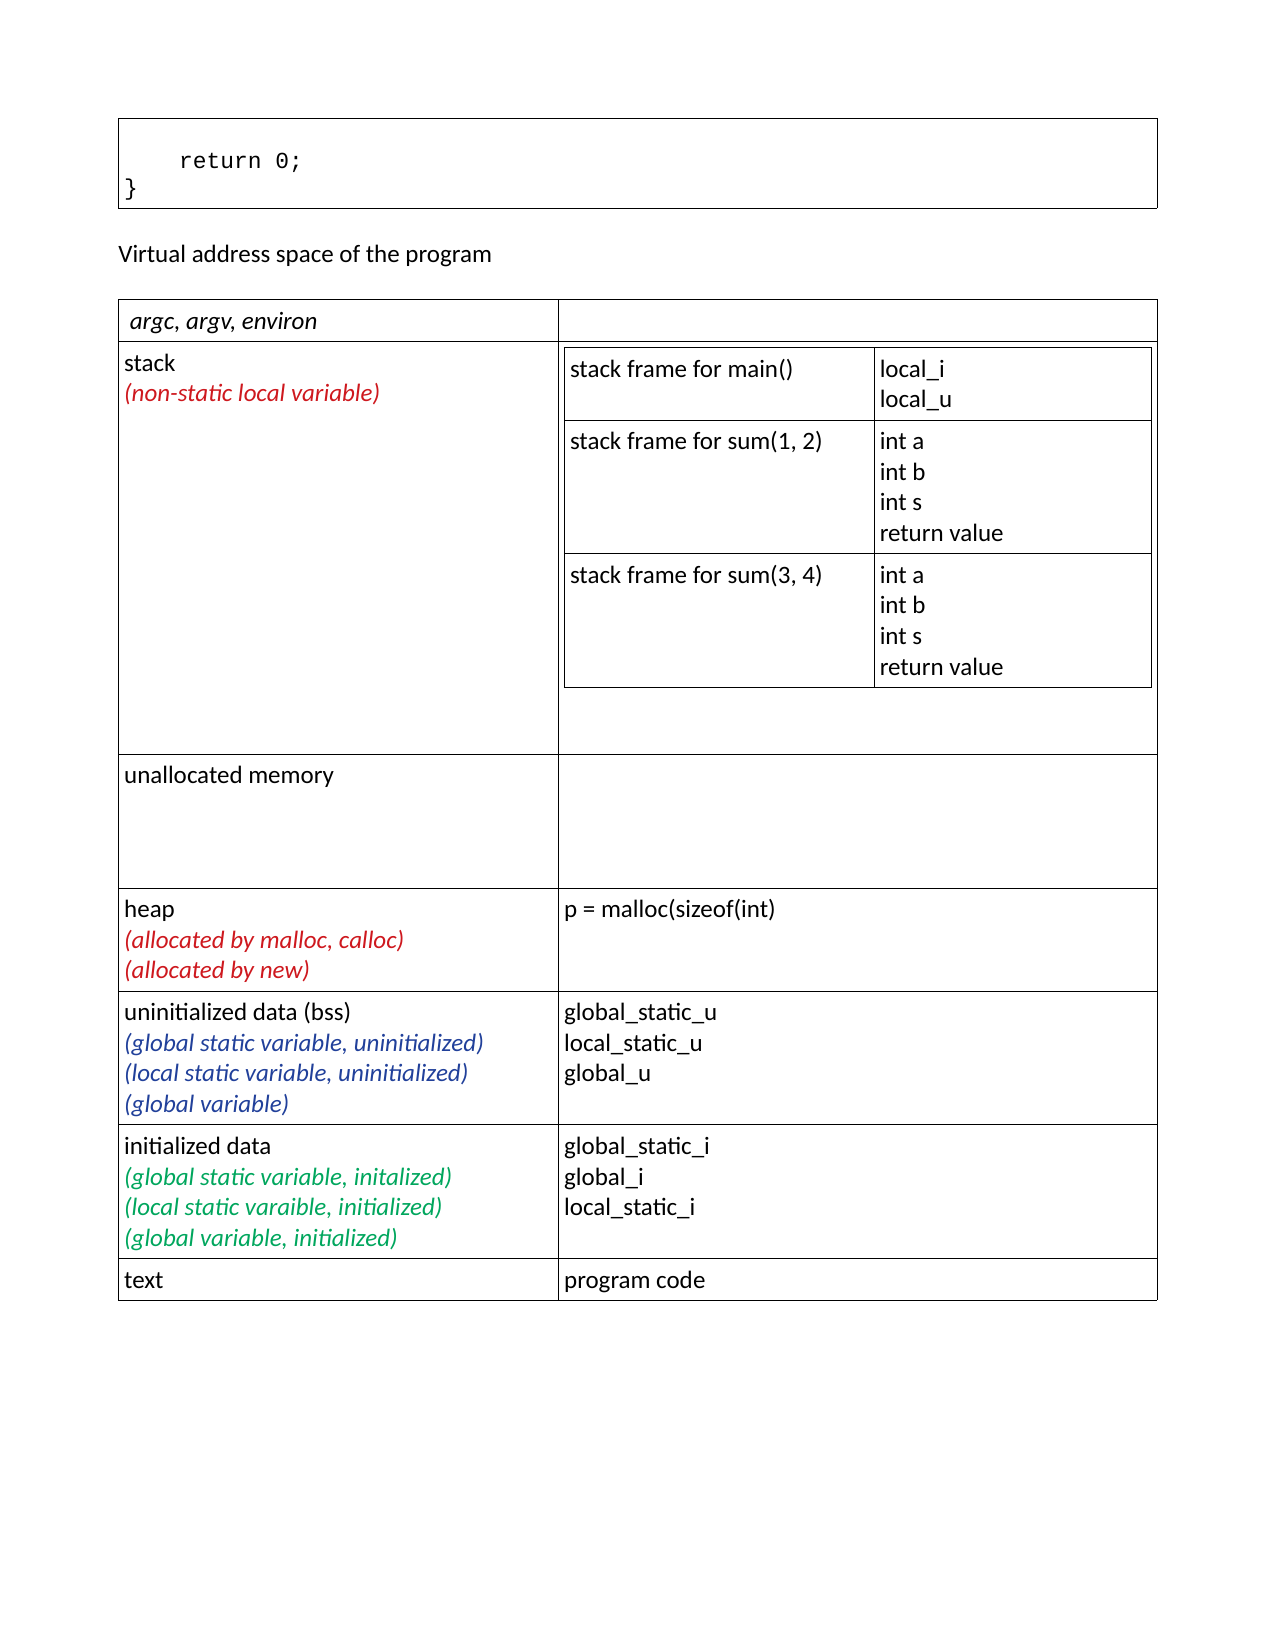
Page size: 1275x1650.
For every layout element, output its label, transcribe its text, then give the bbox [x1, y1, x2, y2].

table_cell global_static_i global_i local_static_i [559, 1125, 1157, 1258]
table_header return 0; } [119, 119, 1157, 207]
table_cell int a int b int s return value [875, 421, 1151, 553]
table_cell global_static_u local_static_u global_u [559, 992, 1157, 1124]
table_header local_i local_u [875, 348, 1151, 420]
table_cell [559, 755, 1157, 887]
table_cell program code [559, 1259, 1157, 1300]
table_cell heap (allocated by malloc, calloc) (allocated by new) [119, 889, 558, 991]
table_header [559, 300, 1157, 341]
table_cell [559, 342, 1157, 754]
table_cell int a int b int s return value [875, 554, 1151, 687]
table_cell p = malloc(sizeof(int) [559, 889, 1157, 991]
table_cell initialized data (global static variable, initalized) (local static varaible, initialized) (global variable, initialized) [119, 1125, 558, 1258]
table_cell text [119, 1259, 558, 1300]
table_header argc, argv, environ [119, 300, 558, 341]
table_cell unallocated memory [119, 755, 558, 887]
table_cell stack (non-static local variable) [119, 342, 558, 754]
text Virtual address space of the program [118, 238, 1157, 269]
table_cell stack frame for sum(3, 4) [565, 554, 874, 687]
table_cell stack frame for sum(1, 2) [565, 421, 874, 553]
table_header stack frame for main() [565, 348, 874, 420]
table_cell uninitialized data (bss) (global static variable, uninitialized) (local static variable, uninitialized) (global variable) [119, 992, 558, 1124]
